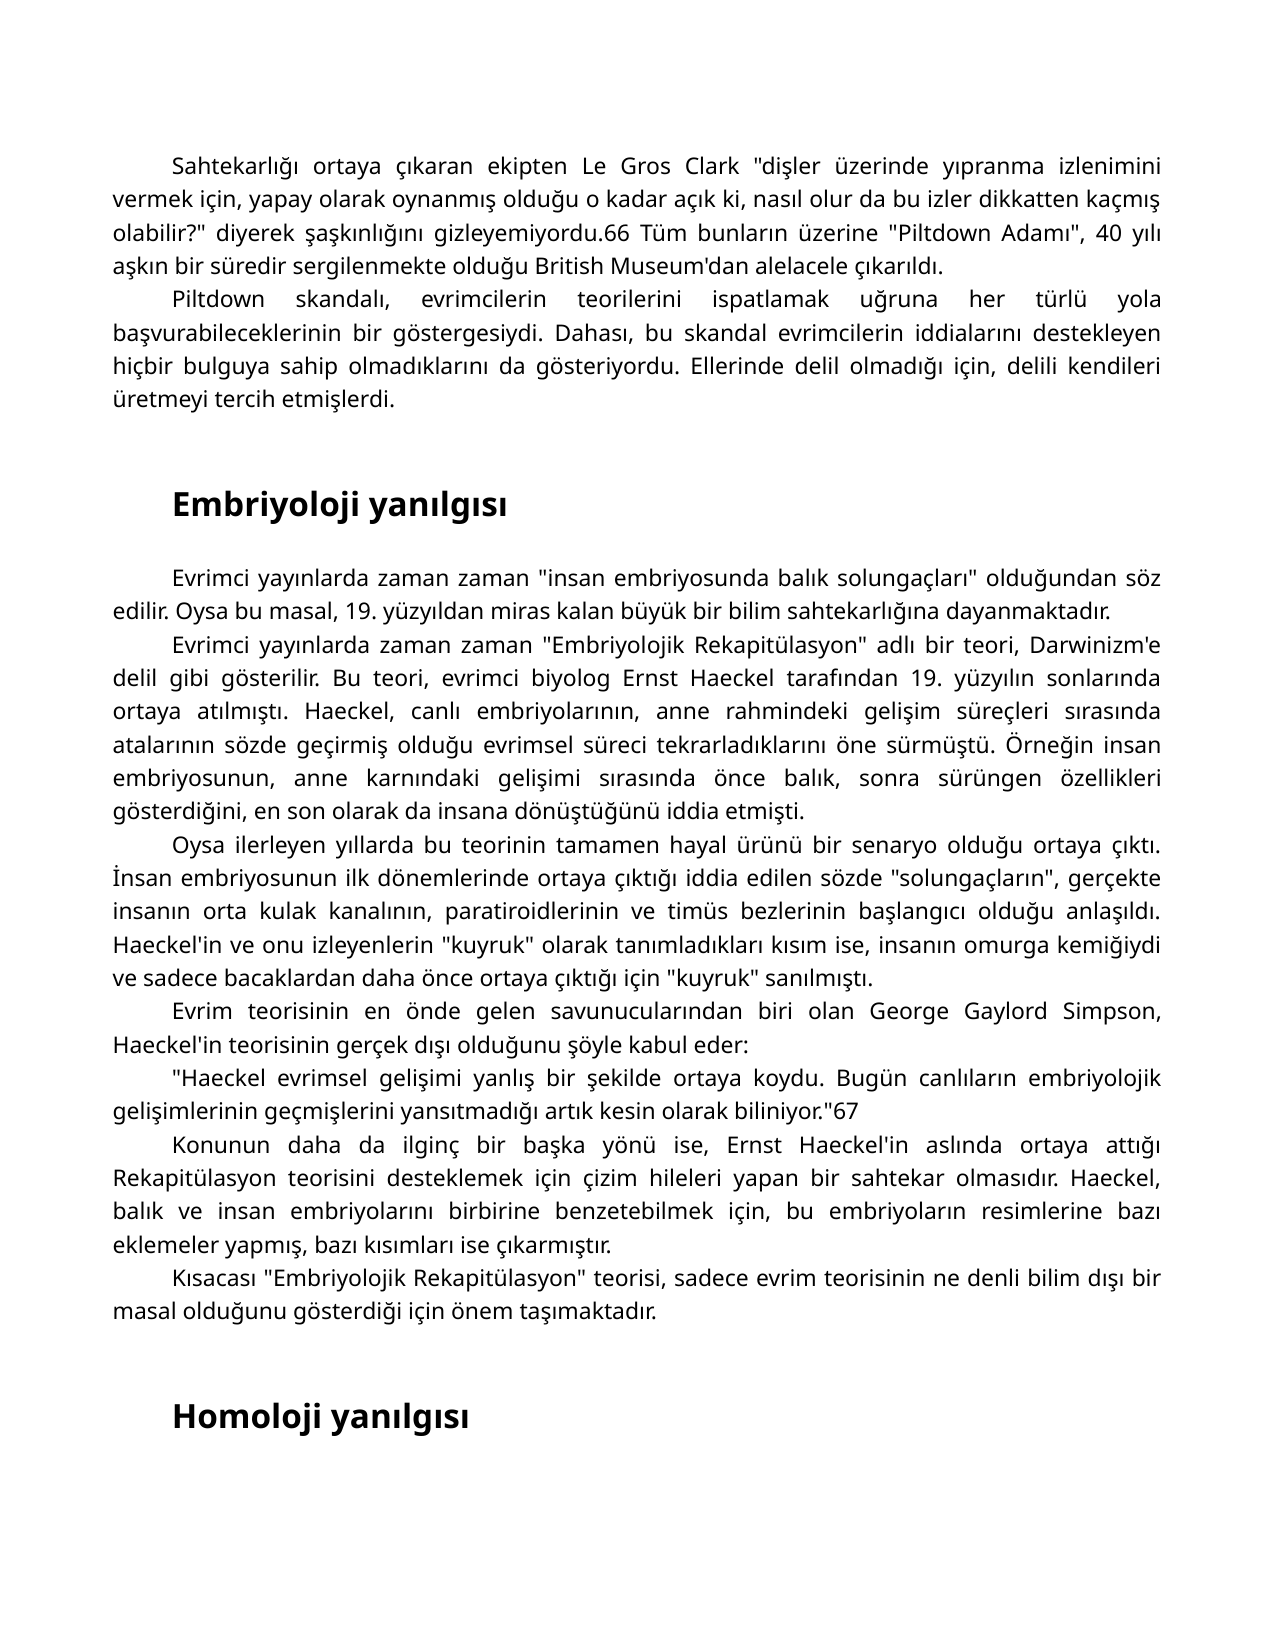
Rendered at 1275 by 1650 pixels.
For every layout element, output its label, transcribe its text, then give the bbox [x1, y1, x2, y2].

text Evrimci yayınlarda zaman zaman "insan embriyosunda balık solungaçları" olduğundan söz edilir. Oysa bu masal, 19. yüzyıldan miras kalan büyük bir bilim sahtekarlığına dayanmaktadır. [112, 560, 1162, 626]
subtitle Embriyoloji yanılgısı [112, 481, 1162, 526]
text Oysa ilerleyen yıllarda bu teorinin tamamen hayal ürünü bir senaryo olduğu ortaya çıktı. İnsan embriyosunun ilk dönemlerinde ortaya çıktığı iddia edilen sözde "solungaçların", gerçekte insanın orta kulak kanalının, paratiroidlerinin ve timüs bezlerinin başlangıcı olduğu anlaşıldı. Haeckel'in ve onu izleyenlerin "kuyruk" olarak tanımladıkları kısım ise, insanın omurga kemiğiydi ve sadece bacaklardan daha önce ortaya çıktığı için "kuyruk" sanılmıştı. [112, 826, 1162, 993]
text Evrim teorisinin en önde gelen savunucularından biri olan George Gaylord Simpson, Haeckel'in teorisinin gerçek dışı olduğunu şöyle kabul eder: [112, 993, 1162, 1060]
subtitle Homoloji yanılgısı [112, 1393, 1162, 1438]
text Piltdown skandalı, evrimcilerin teorilerini ispatlamak uğruna her türlü yola başvurabileceklerinin bir göstergesiydi. Dahası, bu skandal evrimcilerin iddialarını destekleyen hiçbir bulguya sahip olmadıklarını da gösteriyordu. Ellerinde delil olmadığı için, delili kendileri üretmeyi tercih etmişlerdi. [112, 281, 1162, 414]
text "Haeckel evrimsel gelişimi yanlış bir şekilde ortaya koydu. Bugün canlıların embriyolojik gelişimlerinin geçmişlerini yansıtmadığı artık kesin olarak biliniyor."67 [112, 1060, 1162, 1126]
text Konunun daha da ilginç bir başka yönü ise, Ernst Haeckel'in aslında ortaya attığı Rekapitülasyon teorisini desteklemek için çizim hileleri yapan bir sahtekar olmasıdır. Haeckel, balık ve insan embriyolarını birbirine benzetebilmek için, bu embriyoların resimlerine bazı eklemeler yapmış, bazı kısımları ise çıkarmıştır. [112, 1126, 1162, 1260]
text Kısacası "Embriyolojik Rekapitülasyon" teorisi, sadece evrim teorisinin ne denli bilim dışı bir masal olduğunu gösterdiği için önem taşımaktadır. [112, 1260, 1162, 1326]
text Evrimci yayınlarda zaman zaman "Embriyolojik Rekapitülasyon" adlı bir teori, Darwinizm'e delil gibi gösterilir. Bu teori, evrimci biyolog Ernst Haeckel tarafından 19. yüzyılın sonlarında ortaya atılmıştı. Haeckel, canlı embriyolarının, anne rahmindeki gelişim süreçleri sırasında atalarının sözde geçirmiş olduğu evrimsel süreci tekrarladıklarını öne sürmüştü. Örneğin insan embriyosunun, anne karnındaki gelişimi sırasında önce balık, sonra sürüngen özellikleri gösterdiğini, en son olarak da insana dönüştüğünü iddia etmişti. [112, 626, 1162, 826]
text Sahtekarlığı ortaya çıkaran ekipten Le Gros Clark "dişler üzerinde yıpranma izlenimini vermek için, yapay olarak oynanmış olduğu o kadar açık ki, nasıl olur da bu izler dikkatten kaçmış olabilir?" diyerek şaşkınlığını gizleyemiyordu.66 Tüm bunların üzerine "Piltdown Adamı", 40 yılı aşkın bir süredir sergilenmekte olduğu British Museum'dan alelacele çıkarıldı. [112, 148, 1162, 281]
